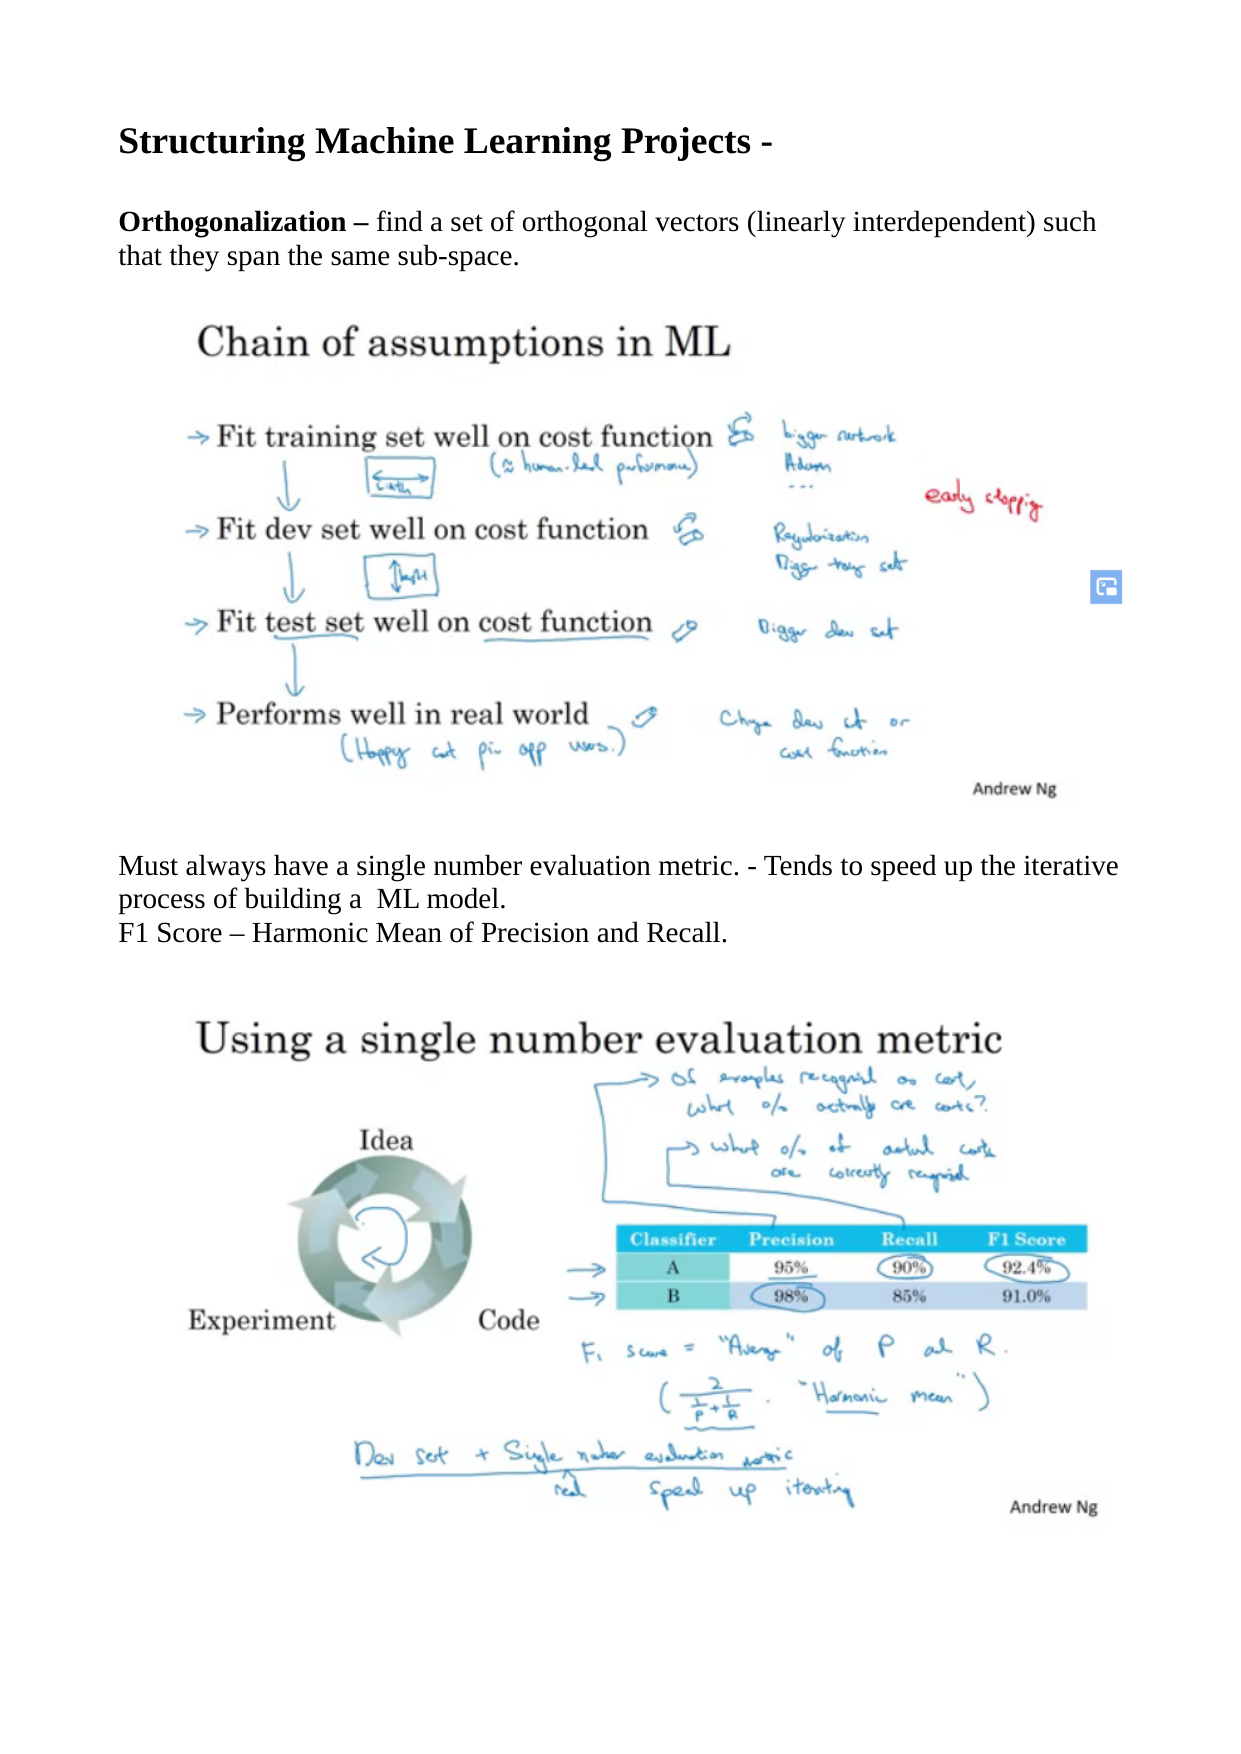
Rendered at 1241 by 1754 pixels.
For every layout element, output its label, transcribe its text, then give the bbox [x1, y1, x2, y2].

picture [118, 305, 1123, 815]
text Orthogonalization – find a set of orthogonal vectors (linearly interdependent) such that they span the same sub-space. [118, 204, 1122, 271]
picture [128, 981, 1113, 1530]
text Must always have a single number evaluation metric. - Tends to speed up the iterative process of building a ML model. [118, 848, 1122, 915]
text F1 Score – Harmonic Mean of Precision and Recall. [118, 915, 1122, 948]
text Structuring Machine Learning Projects - [118, 118, 1122, 161]
